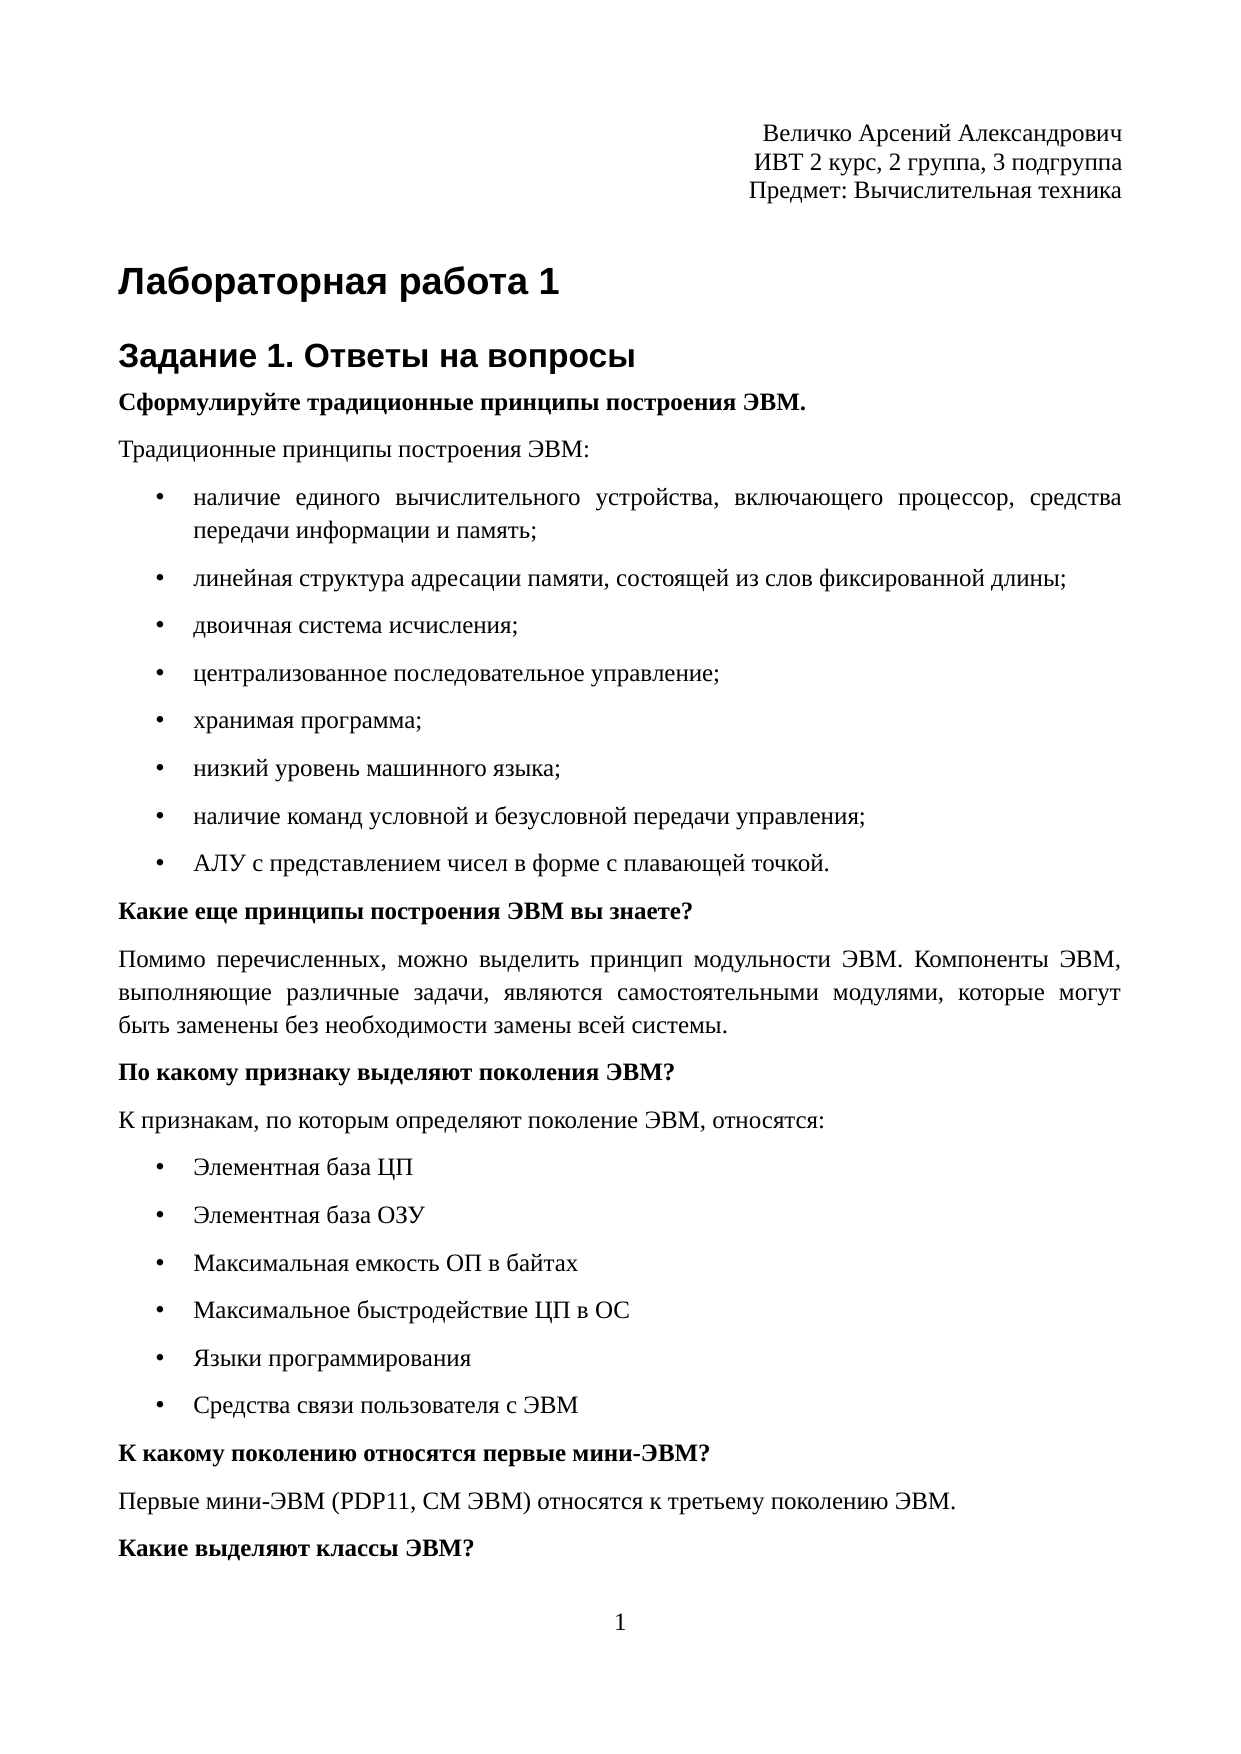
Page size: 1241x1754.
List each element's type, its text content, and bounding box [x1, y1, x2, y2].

list Элементная база ЦП [156, 1152, 1122, 1181]
list Элементная база ОЗУ [156, 1200, 1122, 1229]
list наличие единого вычислительного устройства, включающего процессор, средства передачи информации и память; [156, 482, 1122, 544]
text Какие еще принципы построения ЭВМ вы знаете? [118, 896, 1122, 925]
list линейная структура адресации памяти, состоящей из слов фиксированной длины; [156, 563, 1122, 592]
list двоичная система исчисления; [156, 610, 1122, 639]
text К какому поколению относятся первые мини-ЭВМ? [118, 1438, 1122, 1467]
list Максимальное быстродействие ЦП в ОС [156, 1295, 1122, 1324]
subtitle Задание 1. Ответы на вопросы [118, 336, 1122, 374]
text Первые мини-ЭВМ (PDP11, СМ ЭВМ) относятся к третьему поколению ЭВМ. [118, 1486, 1122, 1514]
text По какому признаку выделяют поколения ЭВМ? [118, 1057, 1122, 1086]
list централизованное последовательное управление; [156, 658, 1122, 687]
list АЛУ с представлением чисел в форме с плавающей точкой. [156, 848, 1122, 877]
text Помимо перечисленных, можно выделить принцип модульности ЭВМ. Компоненты ЭВМ, выполняющие различные задачи, являются самостоятельными модулями, которые могут быть заменены без необходимости замены всей системы. [118, 944, 1122, 1038]
text К признакам, по которым определяют поколение ЭВМ, относятся: [118, 1105, 1122, 1134]
list Maксимальная емкость ОП в байтах [156, 1248, 1122, 1276]
list хранимая программа; [156, 706, 1122, 734]
text Традиционные принципы построения ЭВМ: [118, 434, 1122, 463]
list наличие команд условной и безусловной передачи управления; [156, 801, 1122, 829]
text Сформулируйте традиционные принципы построения ЭВМ. [118, 387, 1122, 416]
list Языки программирования [156, 1343, 1122, 1372]
list Средства связи пользователя с ЭВМ [156, 1391, 1122, 1419]
list низкий уровень машинного языка; [156, 753, 1122, 782]
subtitle Лабораторная работа 1 [118, 259, 1122, 302]
text Какие выделяют классы ЭВМ? [118, 1533, 1122, 1562]
